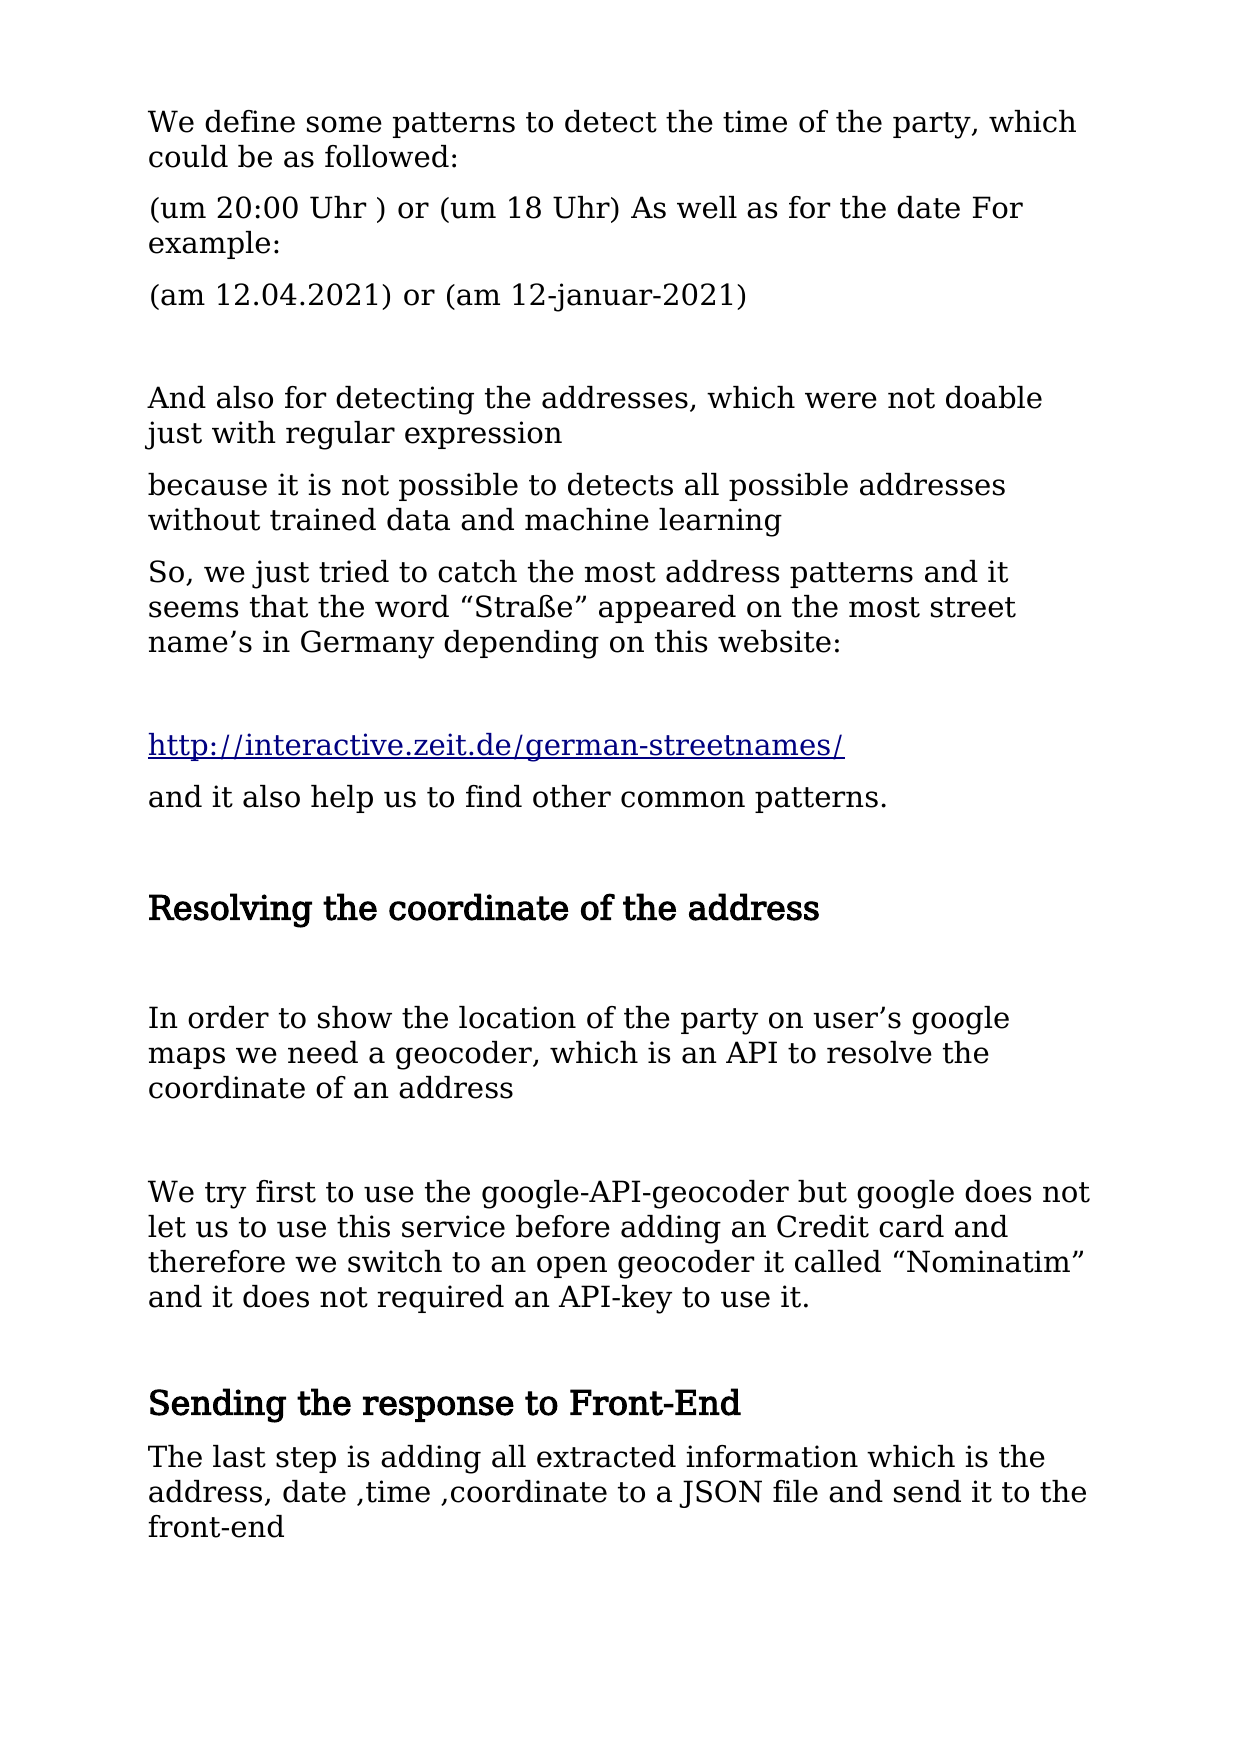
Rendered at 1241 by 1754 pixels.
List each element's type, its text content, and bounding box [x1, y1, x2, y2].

text Resolving the coordinate of the address [148, 886, 1092, 926]
text and it also help us to find other common patterns. [148, 778, 1092, 813]
text Sending the response to Front-End [148, 1381, 1092, 1421]
text because it is not possible to detects all possible addresses without trained data and machine learning [148, 466, 1092, 536]
text And also for detecting the addresses, which were not doable just with regular expression [148, 380, 1092, 450]
text The last step is adding all extracted information which is the address, date ,time ,coordinate to a JSON file and send it to the front-end [148, 1438, 1092, 1543]
text So, we just tried to catch the most address patterns and it seems that the word “Straße” appeared on the most street name’s in Germany depending on this website: [148, 553, 1092, 658]
text We define some patterns to detect the time of the party, which could be as followed: [148, 103, 1092, 173]
text (am 12.04.2021) or (am 12-januar-2021) [148, 276, 1092, 311]
text In order to show the location of the party on user’s google maps we need a geocoder, which is an API to resolve the coordinate of an address [148, 1000, 1092, 1105]
text We try first to use the google-API-geocoder but google does not let us to use this service before adding an Credit card and therefore we switch to an open geocoder it called “Nominatim” and it does not required an API-key to use it. [148, 1173, 1092, 1313]
text http://interactive.zeit.de/german-streetnames/ [148, 726, 1092, 761]
text (um 20:00 Uhr ) or (um 18 Uhr) As well as for the date For example: [148, 190, 1092, 260]
